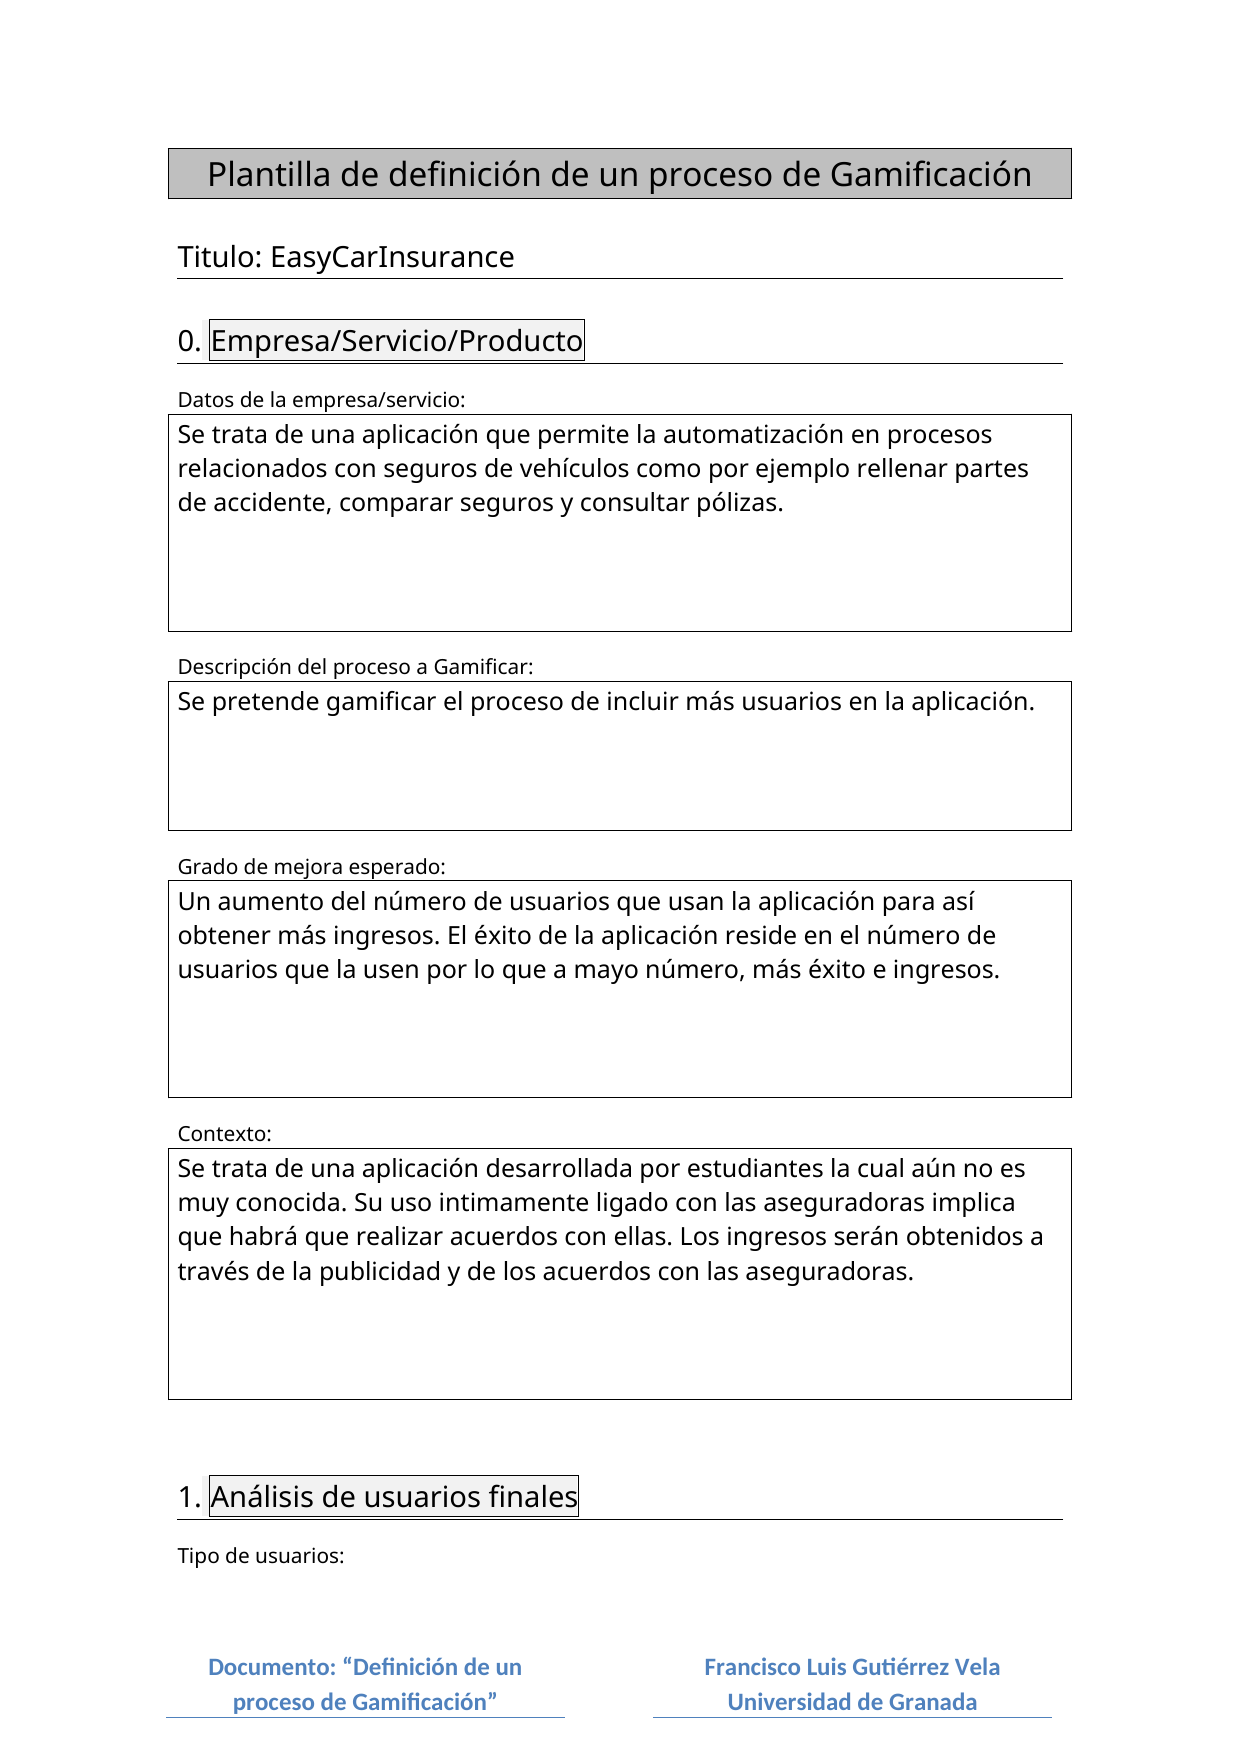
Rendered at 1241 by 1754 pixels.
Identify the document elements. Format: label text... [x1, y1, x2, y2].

text Titulo: EasyCarInsurance [177, 237, 1063, 278]
text Plantilla de definición de un proceso de Gamificación [169, 149, 1071, 198]
text Un aumento del número de usuarios que usan la aplicación para así obtener más ingresos. El éxito de la aplicación reside en el número de usuarios que la usen por lo que a mayo número, más éxito e ingresos. [169, 881, 1071, 986]
text Tipo de usuarios: [177, 1541, 1063, 1569]
text Se trata de una aplicación que permite la automatización en procesos relacionados con seguros de vehículos como por ejemplo rellenar partes de accidente, comparar seguros y consultar pólizas. [169, 415, 1071, 519]
text 1. Análisis de usuarios finales [177, 1475, 1063, 1519]
text Contexto: [177, 1119, 1063, 1148]
text Descripción del proceso a Gamificar: [177, 652, 1063, 681]
text Se trata de una aplicación desarrollada por estudiantes la cual aún no es muy conocida. Su uso intimamente ligado con las aseguradoras implica que habrá que realizar acuerdos con ellas. Los ingresos serán obtenidos a través de la publicidad y de los acuerdos con las aseguradoras. [169, 1149, 1071, 1287]
text Datos de la empresa/servicio: [177, 385, 1063, 413]
text Grado de mejora esperado: [177, 852, 1063, 880]
text 0. Empresa/Servicio/Producto [177, 319, 1063, 363]
text Se pretende gamificar el proceso de incluir más usuarios en la aplicación. [169, 682, 1071, 718]
